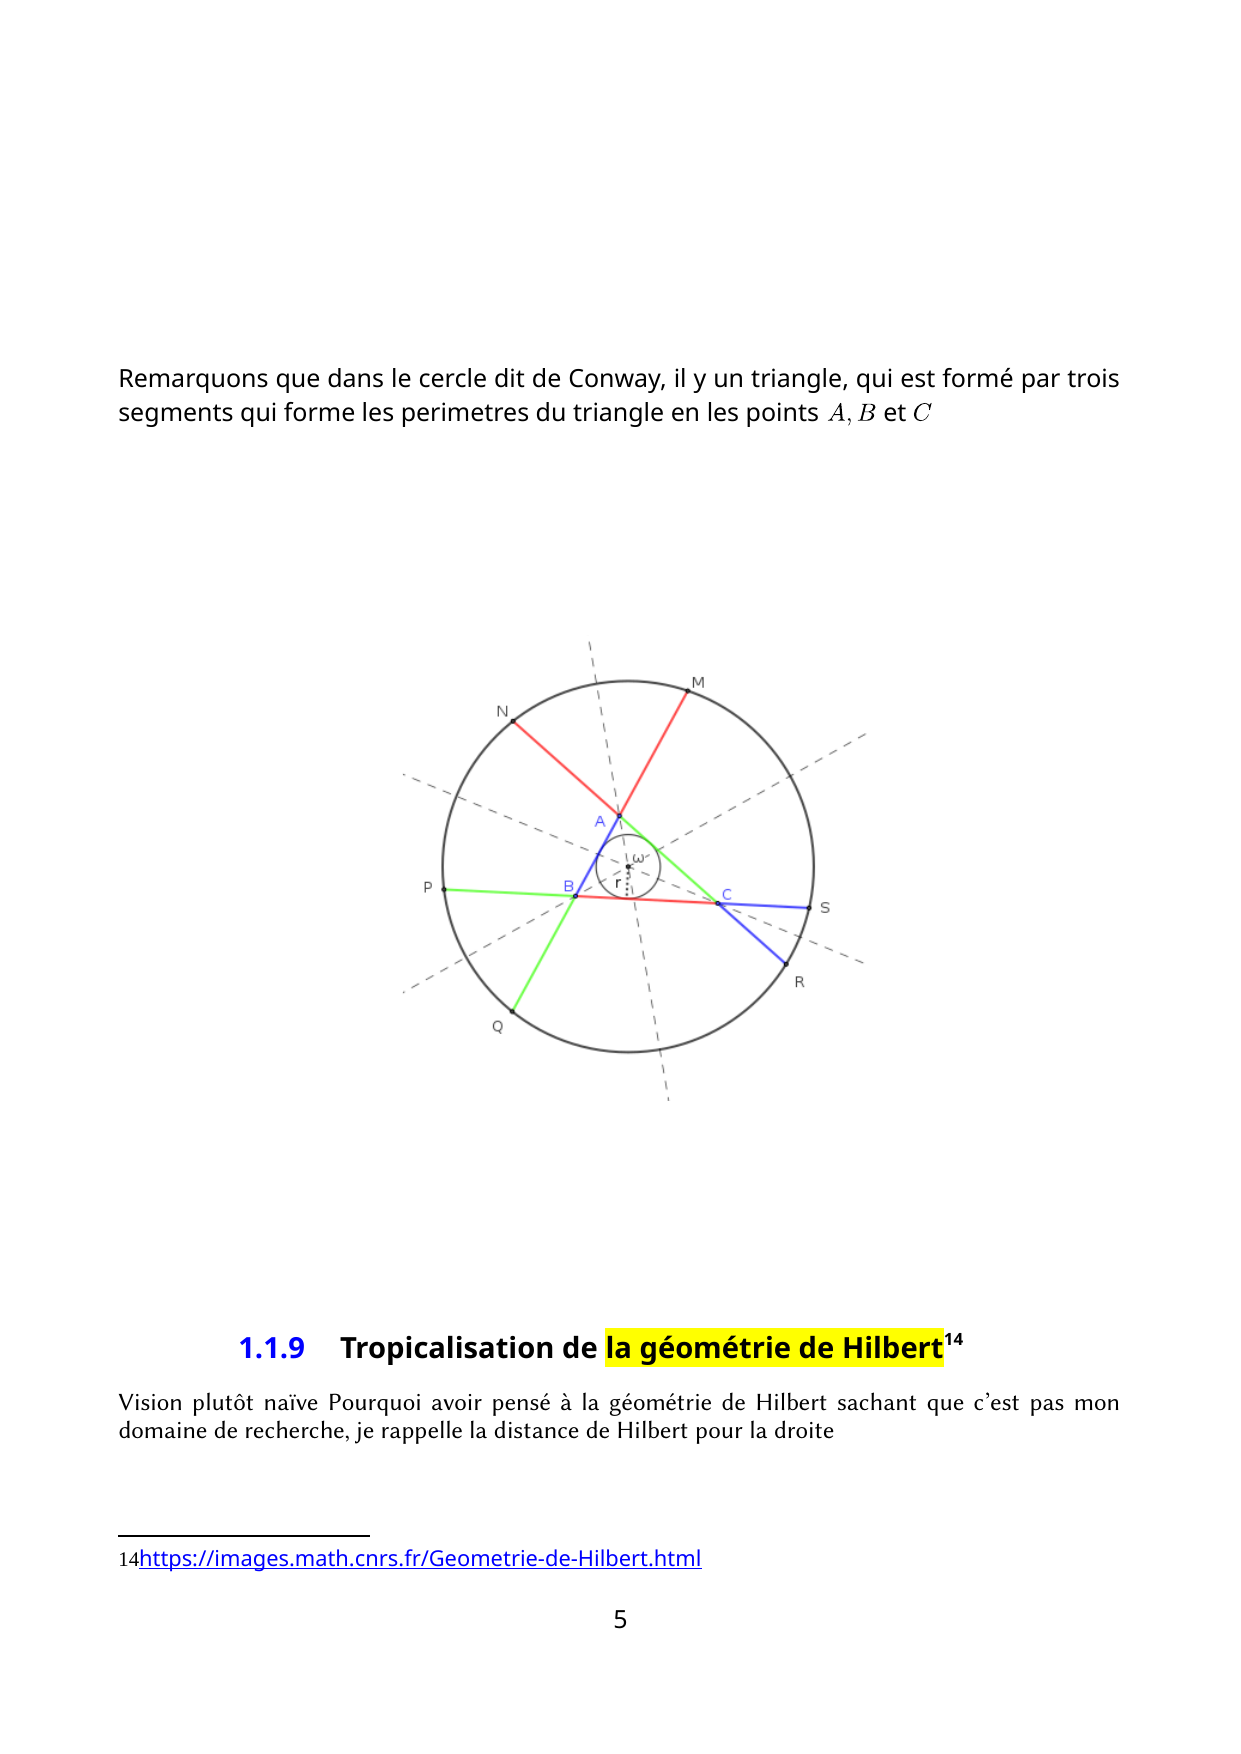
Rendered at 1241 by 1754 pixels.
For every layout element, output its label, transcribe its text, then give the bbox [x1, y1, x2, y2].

picture [402, 635, 869, 1101]
subtitle Vision plutôt naïve Pourquoi avoir pensé à la géométrie de Hilbert sachant que c’est pas mon domaine de recherche, je rappelle la distance de Hilbert pour la droite [118, 1388, 1122, 1445]
subtitle Remarquons que dans le cercle dit de Conway, il y un triangle, qui est formé par trois segments qui forme les perimetres du triangle en les points et [118, 360, 1122, 428]
subtitle https://images.math.cnrs.fr/Geometrie-de-Hilbert.html [118, 1542, 1122, 1572]
subtitle Tropicalisation de la géométrie de Hilbert [231, 1327, 1122, 1367]
